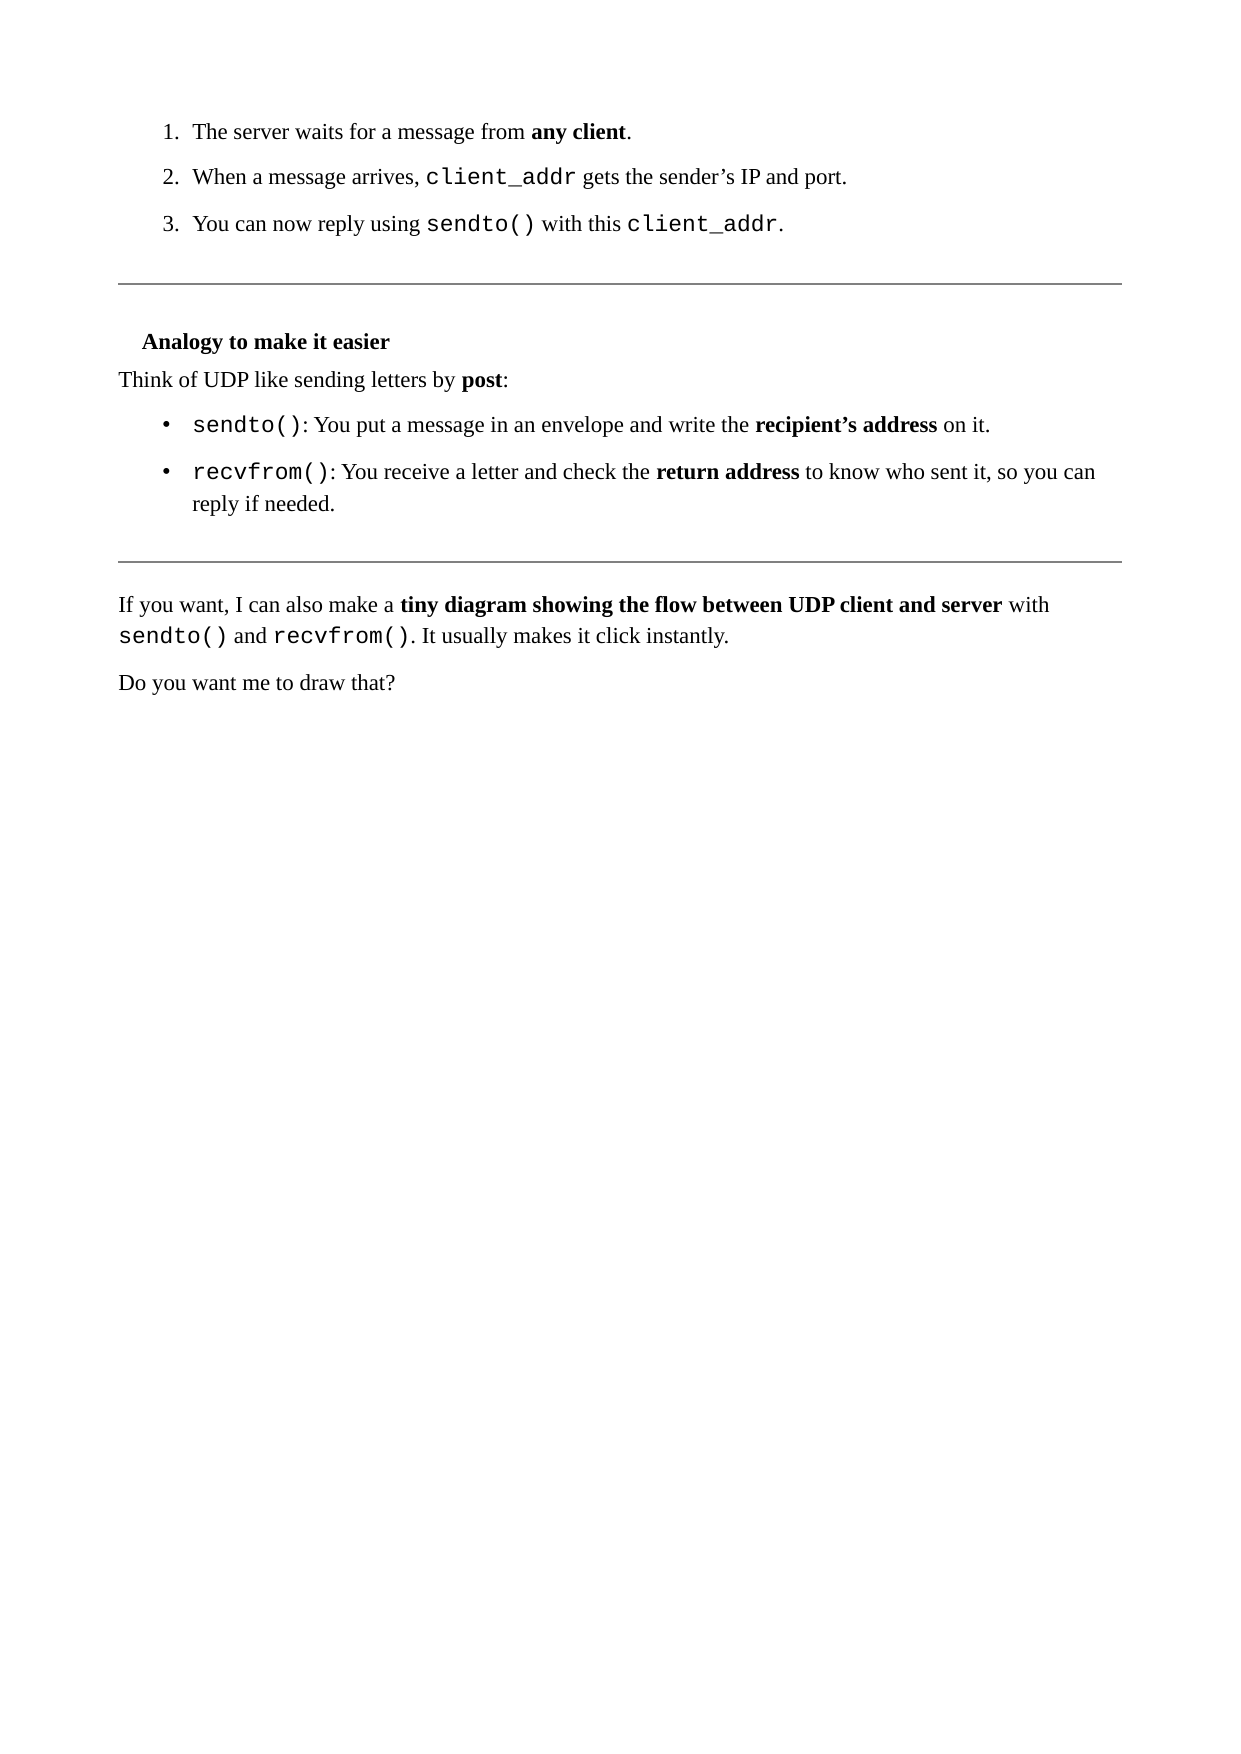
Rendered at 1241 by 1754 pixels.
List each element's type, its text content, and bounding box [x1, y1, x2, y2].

text If you want, I can also make a tiny diagram showing the flow between UDP client and server with sendto() and recvfrom(). It usually makes it click instantly. [118, 591, 1122, 650]
text Do you want me to draw that? [118, 669, 1122, 695]
list sendto(): You put a message in an envelope and write the recipient’s address on it. [162, 411, 1122, 439]
subtitle ✅ Analogy to make it easier [118, 328, 1122, 354]
list When a message arrives, client_addr gets the sender’s IP and port. [162, 163, 1122, 191]
list recvfrom(): You receive a letter and check the return address to know who sent it, so you can reply if needed. [162, 458, 1122, 517]
text Think of UDP like sending letters by post: [118, 367, 1122, 393]
list The server waits for a message from any client. [162, 118, 1122, 144]
list You can now reply using sendto() with this client_addr. [162, 210, 1122, 238]
